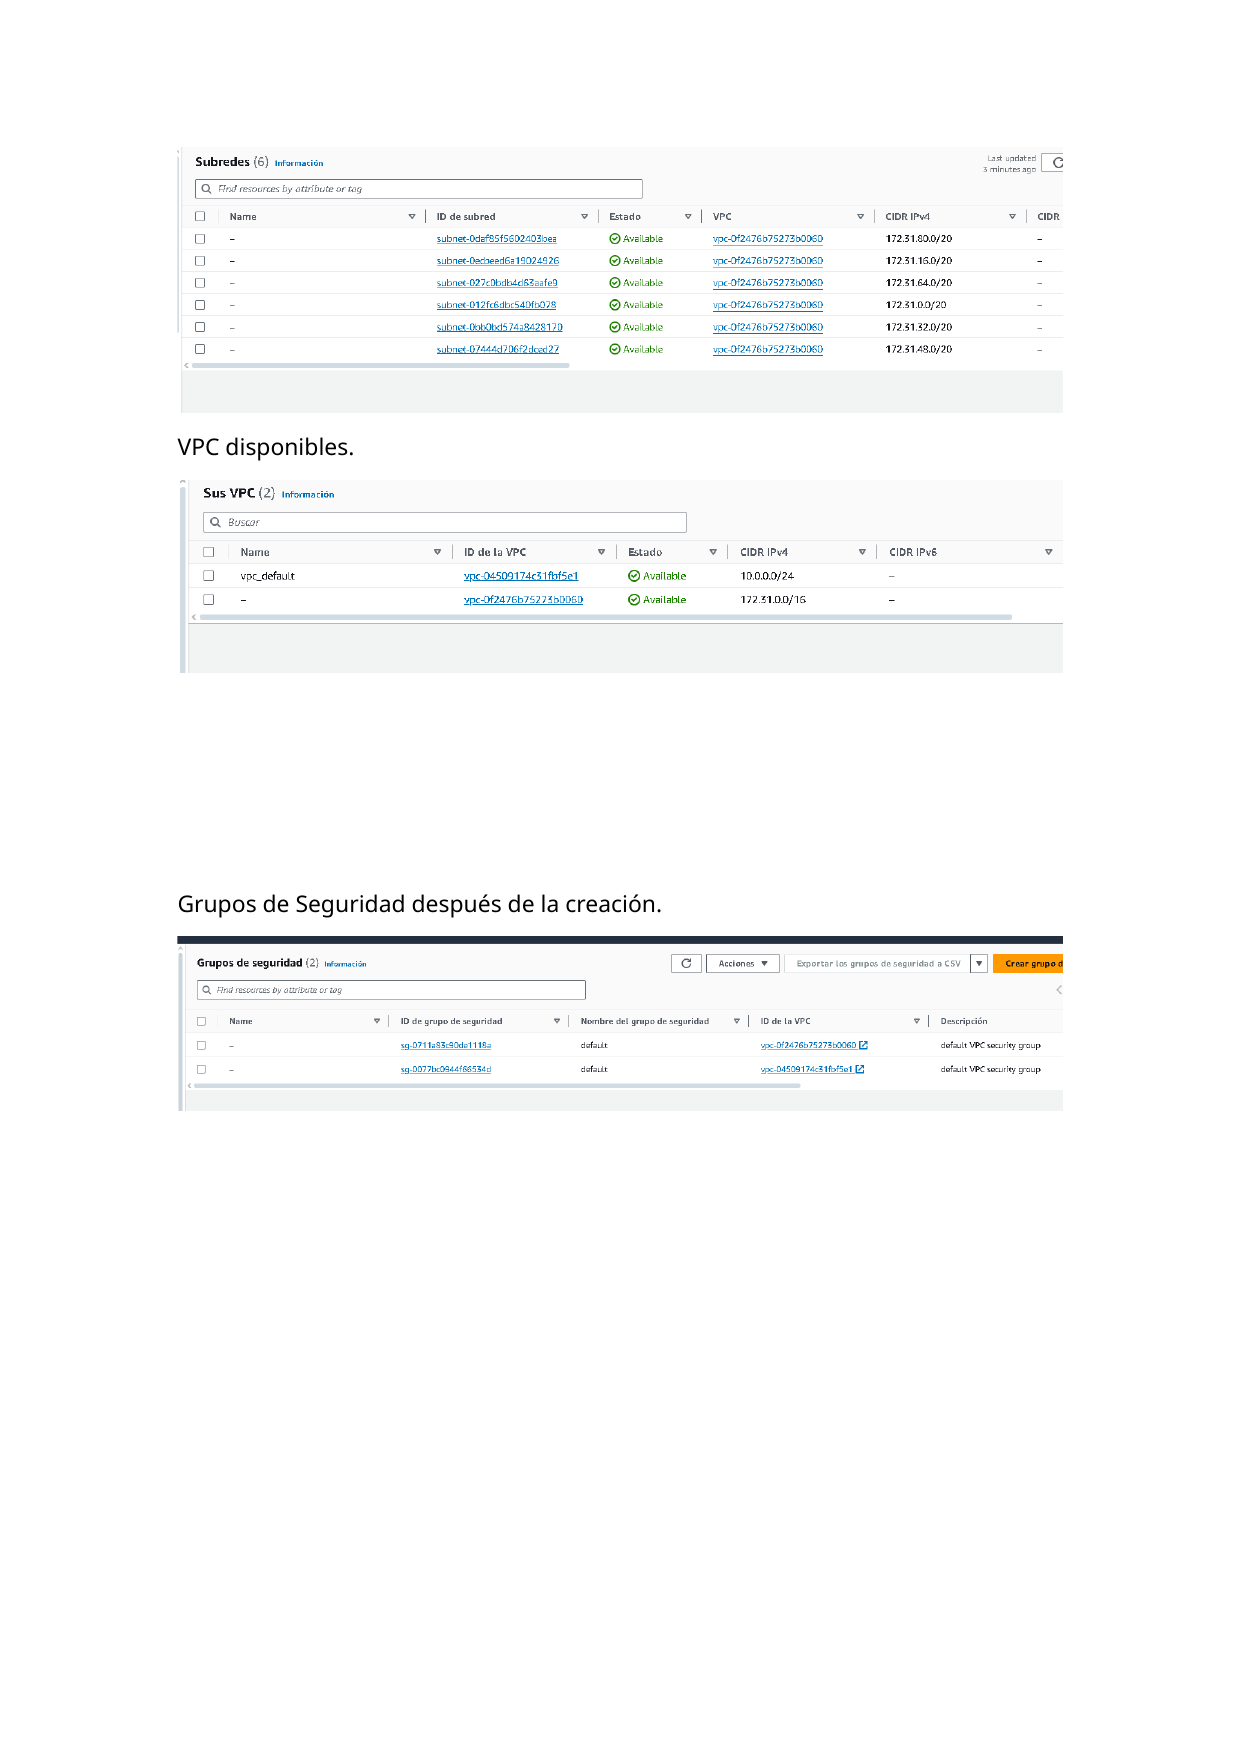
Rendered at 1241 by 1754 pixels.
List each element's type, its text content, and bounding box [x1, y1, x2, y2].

text Grupos de Seguridad después de la creación. [177, 887, 1063, 919]
text VPC disponibles. [177, 431, 1063, 462]
